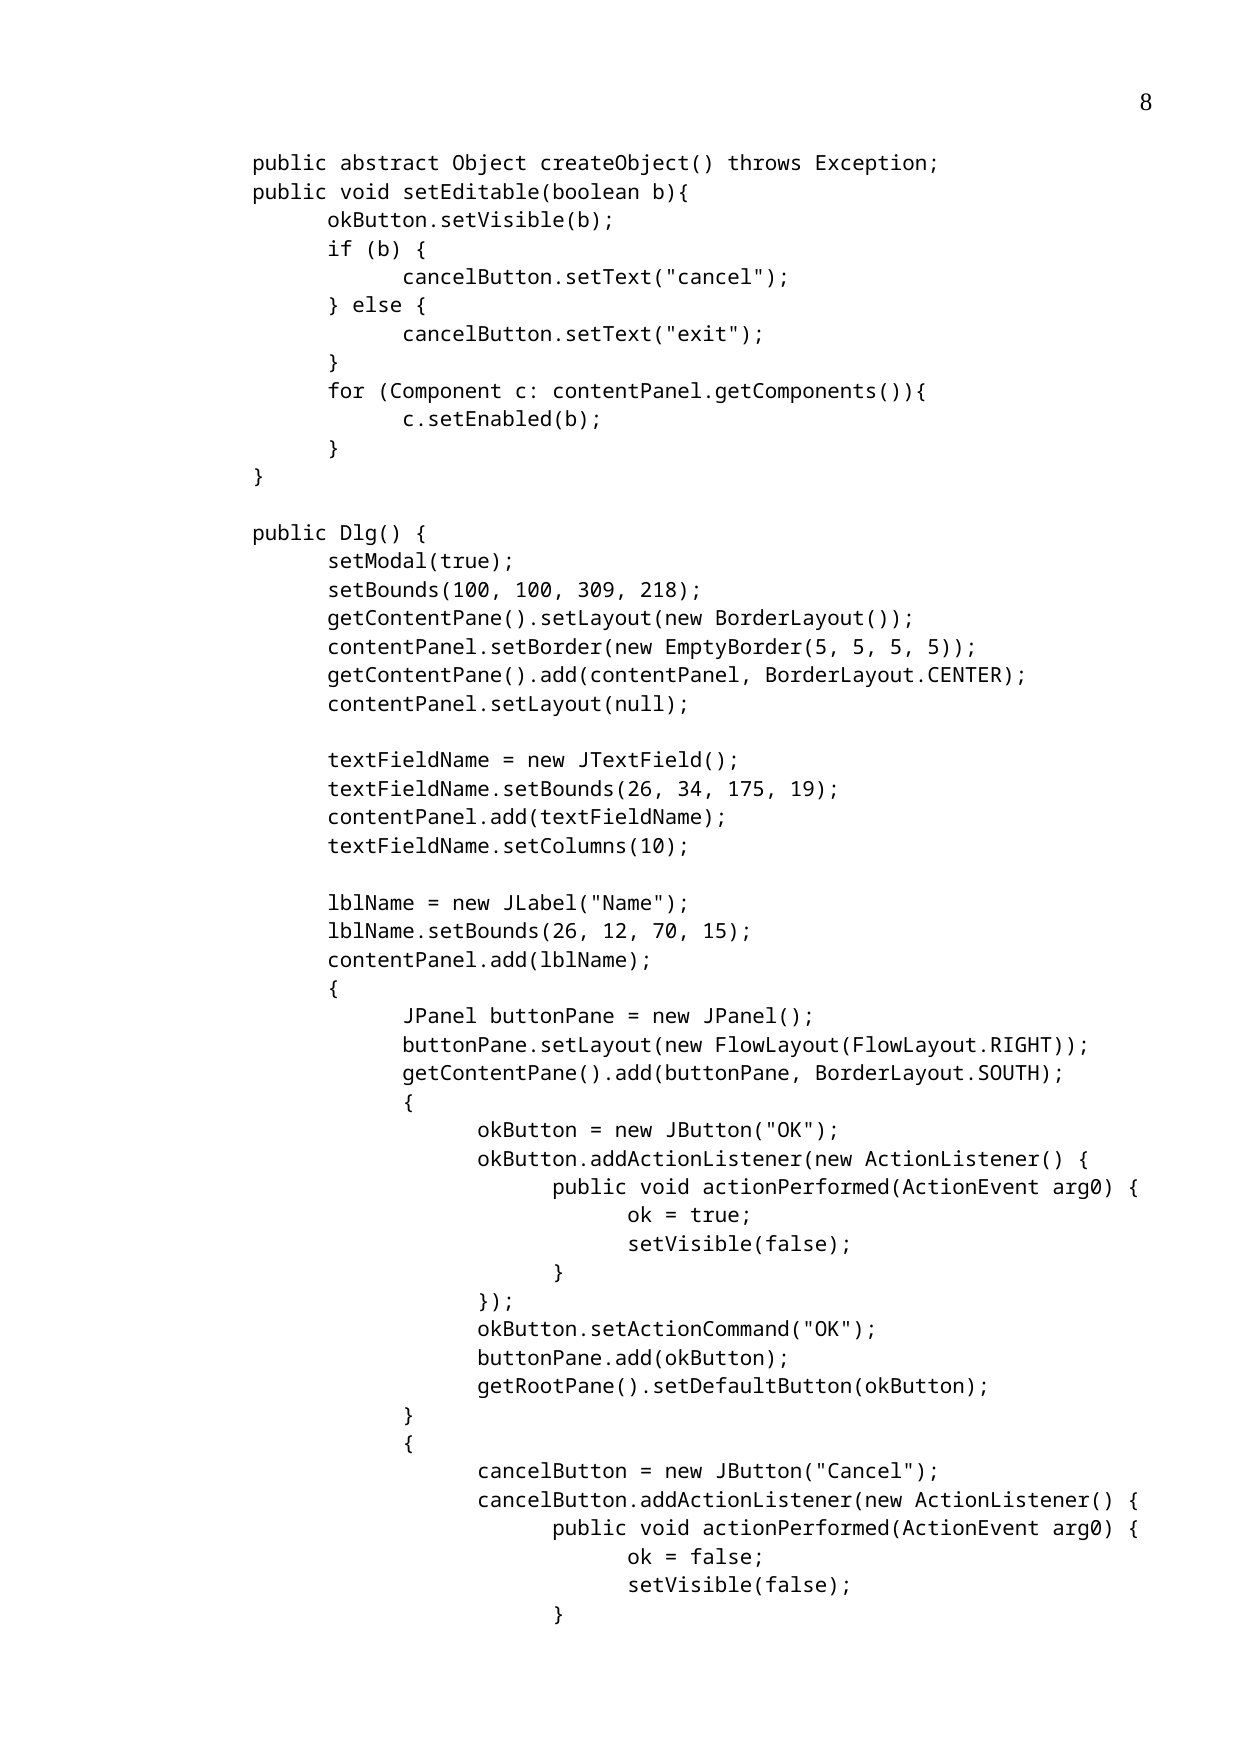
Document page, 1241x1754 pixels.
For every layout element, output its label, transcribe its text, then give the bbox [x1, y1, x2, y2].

text for (Component c: contentPanel.getComponents()){ [177, 376, 1152, 404]
text public abstract Object createObject() throws Exception; [177, 148, 1152, 177]
text cancelButton = new JButton("Cancel"); [177, 1457, 1152, 1485]
text contentPanel.add(textFieldName); [177, 802, 1152, 831]
text public Dlg() { [177, 518, 1152, 547]
text okButton.setActionCommand("OK"); [177, 1314, 1152, 1343]
text cancelButton.setText("exit"); [177, 319, 1152, 347]
text } [177, 433, 1152, 461]
text public void actionPerformed(ActionEvent arg0) { [177, 1172, 1152, 1201]
text okButton.setVisible(b); [177, 205, 1152, 234]
text JPanel buttonPane = new JPanel(); [177, 1002, 1152, 1030]
text getRootPane().setDefaultButton(okButton); [177, 1371, 1152, 1400]
text { [177, 1087, 1152, 1115]
text } else { [177, 291, 1152, 319]
text ok = true; [177, 1201, 1152, 1229]
text if (b) { [177, 234, 1152, 262]
text okButton = new JButton("OK"); [177, 1115, 1152, 1144]
text public void setEditable(boolean b){ [177, 177, 1152, 205]
text contentPanel.setBorder(new EmptyBorder(5, 5, 5, 5)); [177, 632, 1152, 660]
text } [177, 347, 1152, 376]
text } [177, 1400, 1152, 1428]
text { [177, 973, 1152, 1002]
text } [177, 461, 1152, 490]
text setBounds(100, 100, 309, 218); [177, 575, 1152, 603]
text buttonPane.add(okButton); [177, 1343, 1152, 1371]
text contentPanel.add(lblName); [177, 945, 1152, 973]
text getContentPane().setLayout(new BorderLayout()); [177, 603, 1152, 632]
text setVisible(false); [177, 1229, 1152, 1257]
text } [177, 1257, 1152, 1286]
text cancelButton.addActionListener(new ActionListener() { [177, 1485, 1152, 1513]
text c.setEnabled(b); [177, 404, 1152, 433]
text setVisible(false); [177, 1570, 1152, 1599]
text getContentPane().add(buttonPane, BorderLayout.SOUTH); [177, 1058, 1152, 1087]
text lblName = new JLabel("Name"); [177, 888, 1152, 916]
text public void actionPerformed(ActionEvent arg0) { [177, 1513, 1152, 1542]
text getContentPane().add(contentPanel, BorderLayout.CENTER); [177, 660, 1152, 689]
text ok = false; [177, 1542, 1152, 1570]
text textFieldName.setColumns(10); [177, 831, 1152, 859]
text lblName.setBounds(26, 12, 70, 15); [177, 916, 1152, 945]
text } [177, 1599, 1152, 1627]
text textFieldName = new JTextField(); [177, 746, 1152, 774]
text textFieldName.setBounds(26, 34, 175, 19); [177, 774, 1152, 802]
text { [177, 1428, 1152, 1457]
text cancelButton.setText("cancel"); [177, 262, 1152, 291]
text contentPanel.setLayout(null); [177, 689, 1152, 717]
text setModal(true); [177, 547, 1152, 575]
text buttonPane.setLayout(new FlowLayout(FlowLayout.RIGHT)); [177, 1030, 1152, 1058]
text }); [177, 1286, 1152, 1314]
text okButton.addActionListener(new ActionListener() { [177, 1144, 1152, 1172]
